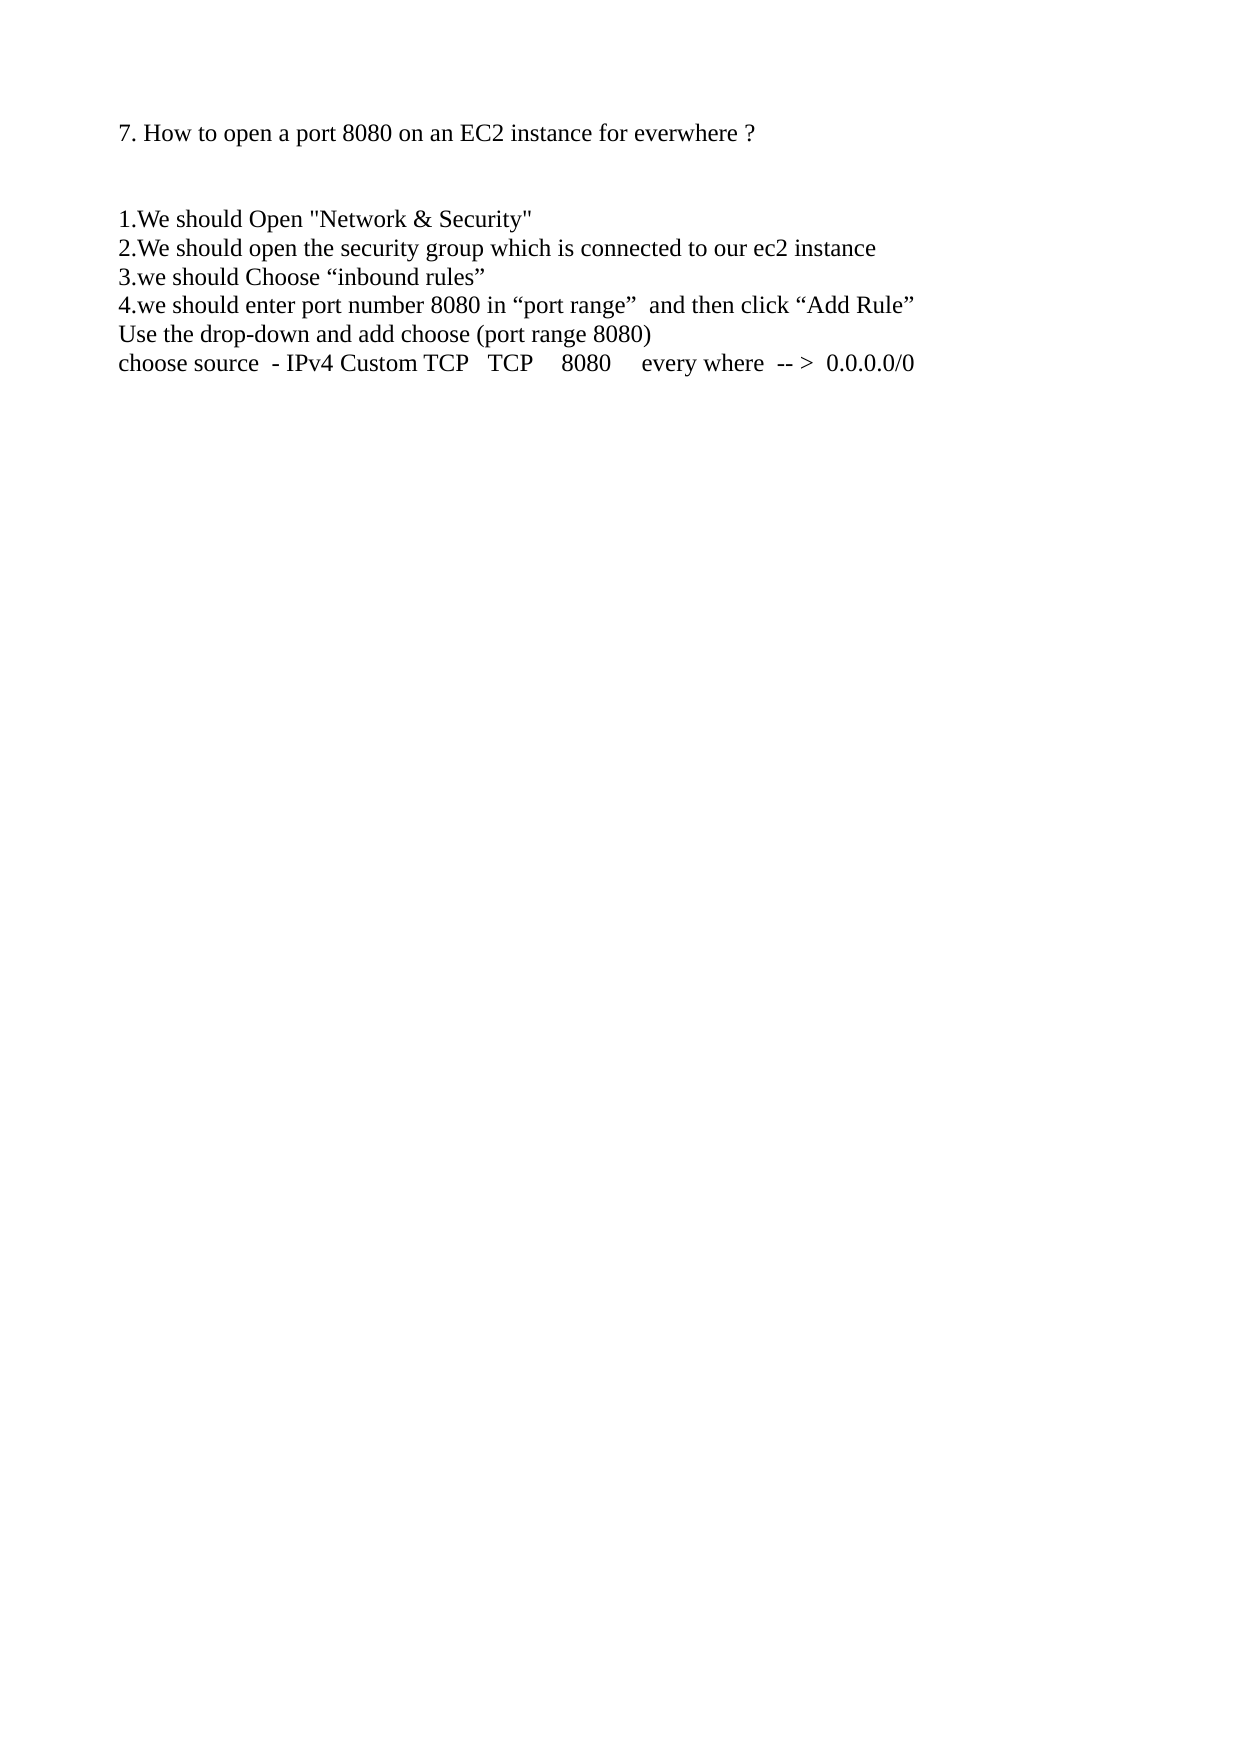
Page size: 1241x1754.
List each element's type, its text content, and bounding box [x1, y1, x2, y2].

text 2.We should open the security group which is connected to our ec2 instance [118, 233, 1122, 262]
text choose source - IPv4 Custom TCP TCP 8080 every where -- > 0.0.0.0/0 [118, 348, 1122, 377]
text 1.We should Open "Network & Security" [118, 204, 1122, 233]
text Use the drop-down and add choose (port range 8080) [118, 319, 1122, 348]
text 7. How to open a port 8080 on an EC2 instance for everwhere ? [118, 118, 1122, 147]
text 3.we should Choose “inbound rules” [118, 262, 1122, 291]
text 4.we should enter port number 8080 in “port range” and then click “Add Rule” [118, 291, 1122, 319]
